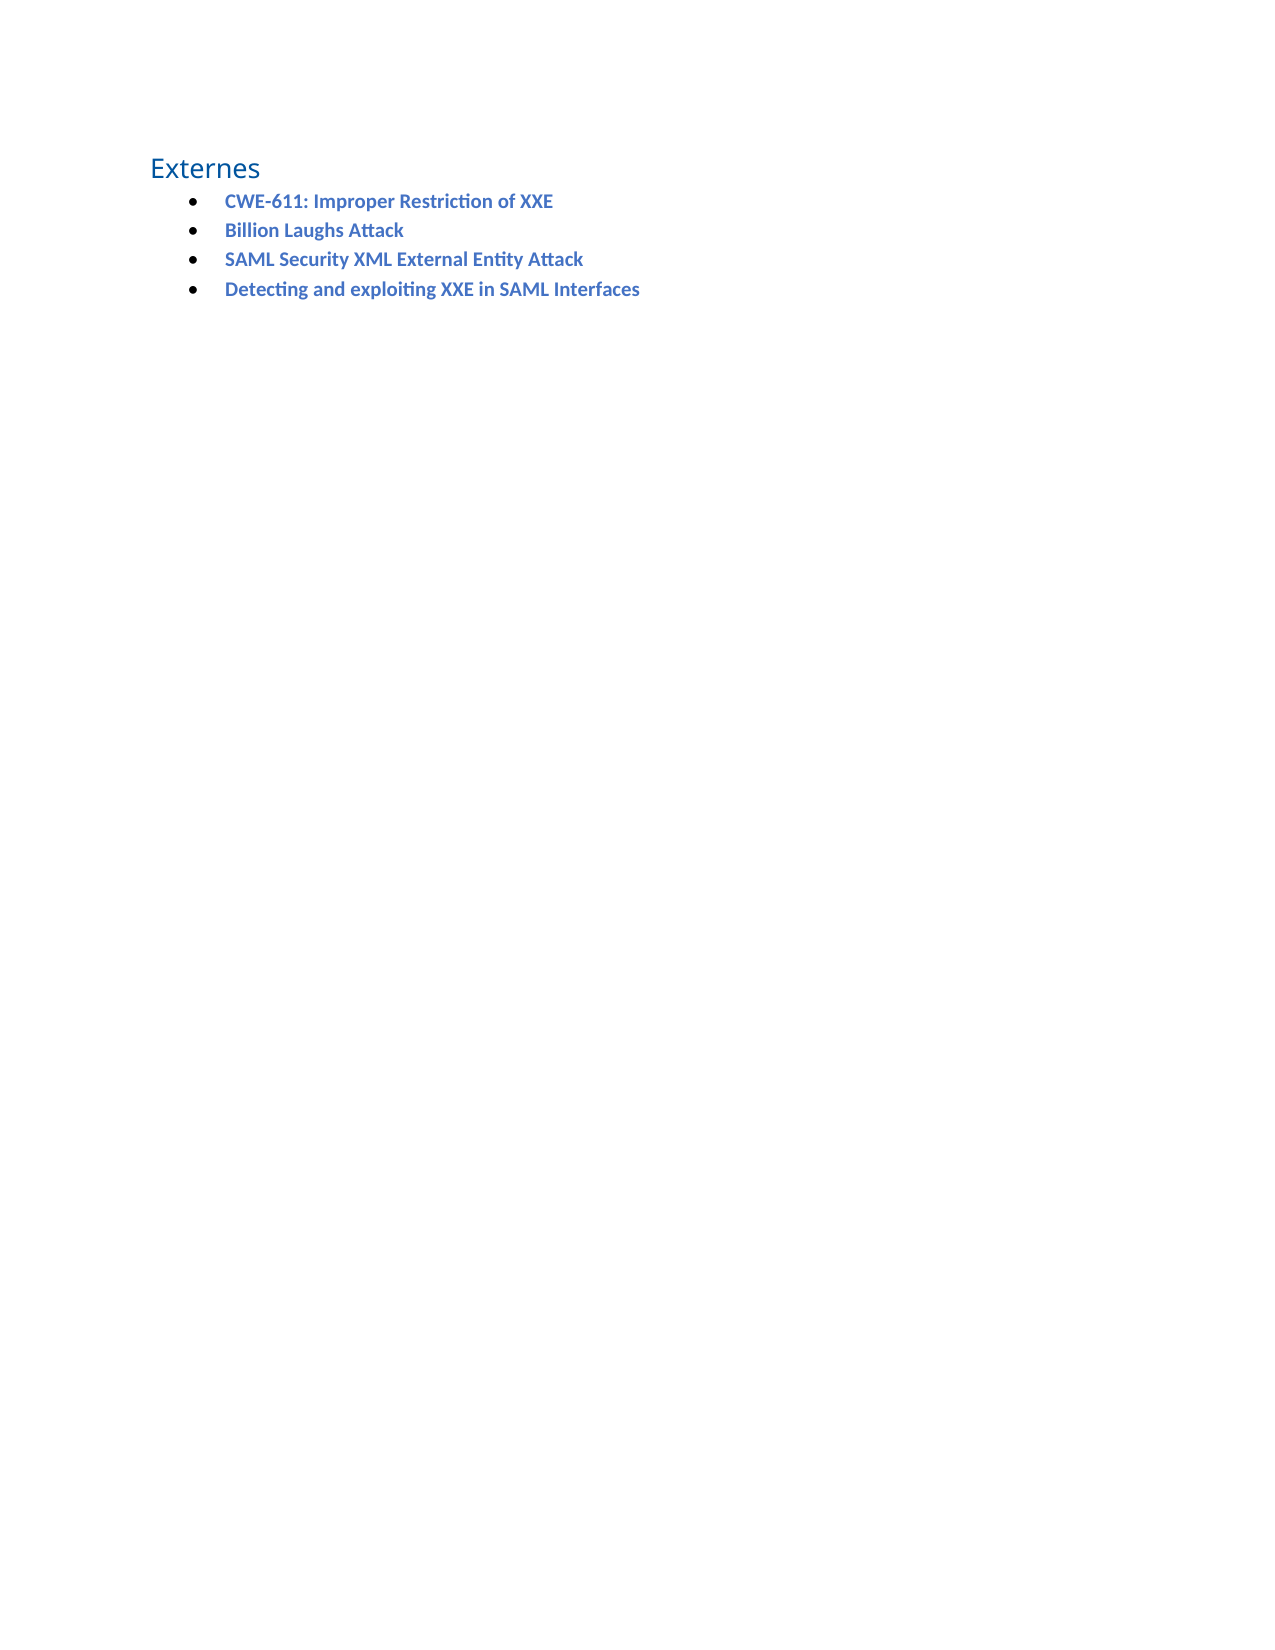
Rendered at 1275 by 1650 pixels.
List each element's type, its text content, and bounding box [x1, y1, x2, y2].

list Detecting and exploiting XXE in SAML Interfaces [187, 275, 1125, 301]
list SAML Security XML External Entity Attack [187, 245, 1125, 272]
subtitle Externes [150, 150, 1125, 187]
list CWE-611: Improper Restriction of XXE [187, 187, 1125, 213]
list Billion Laughs Attack [187, 216, 1125, 243]
